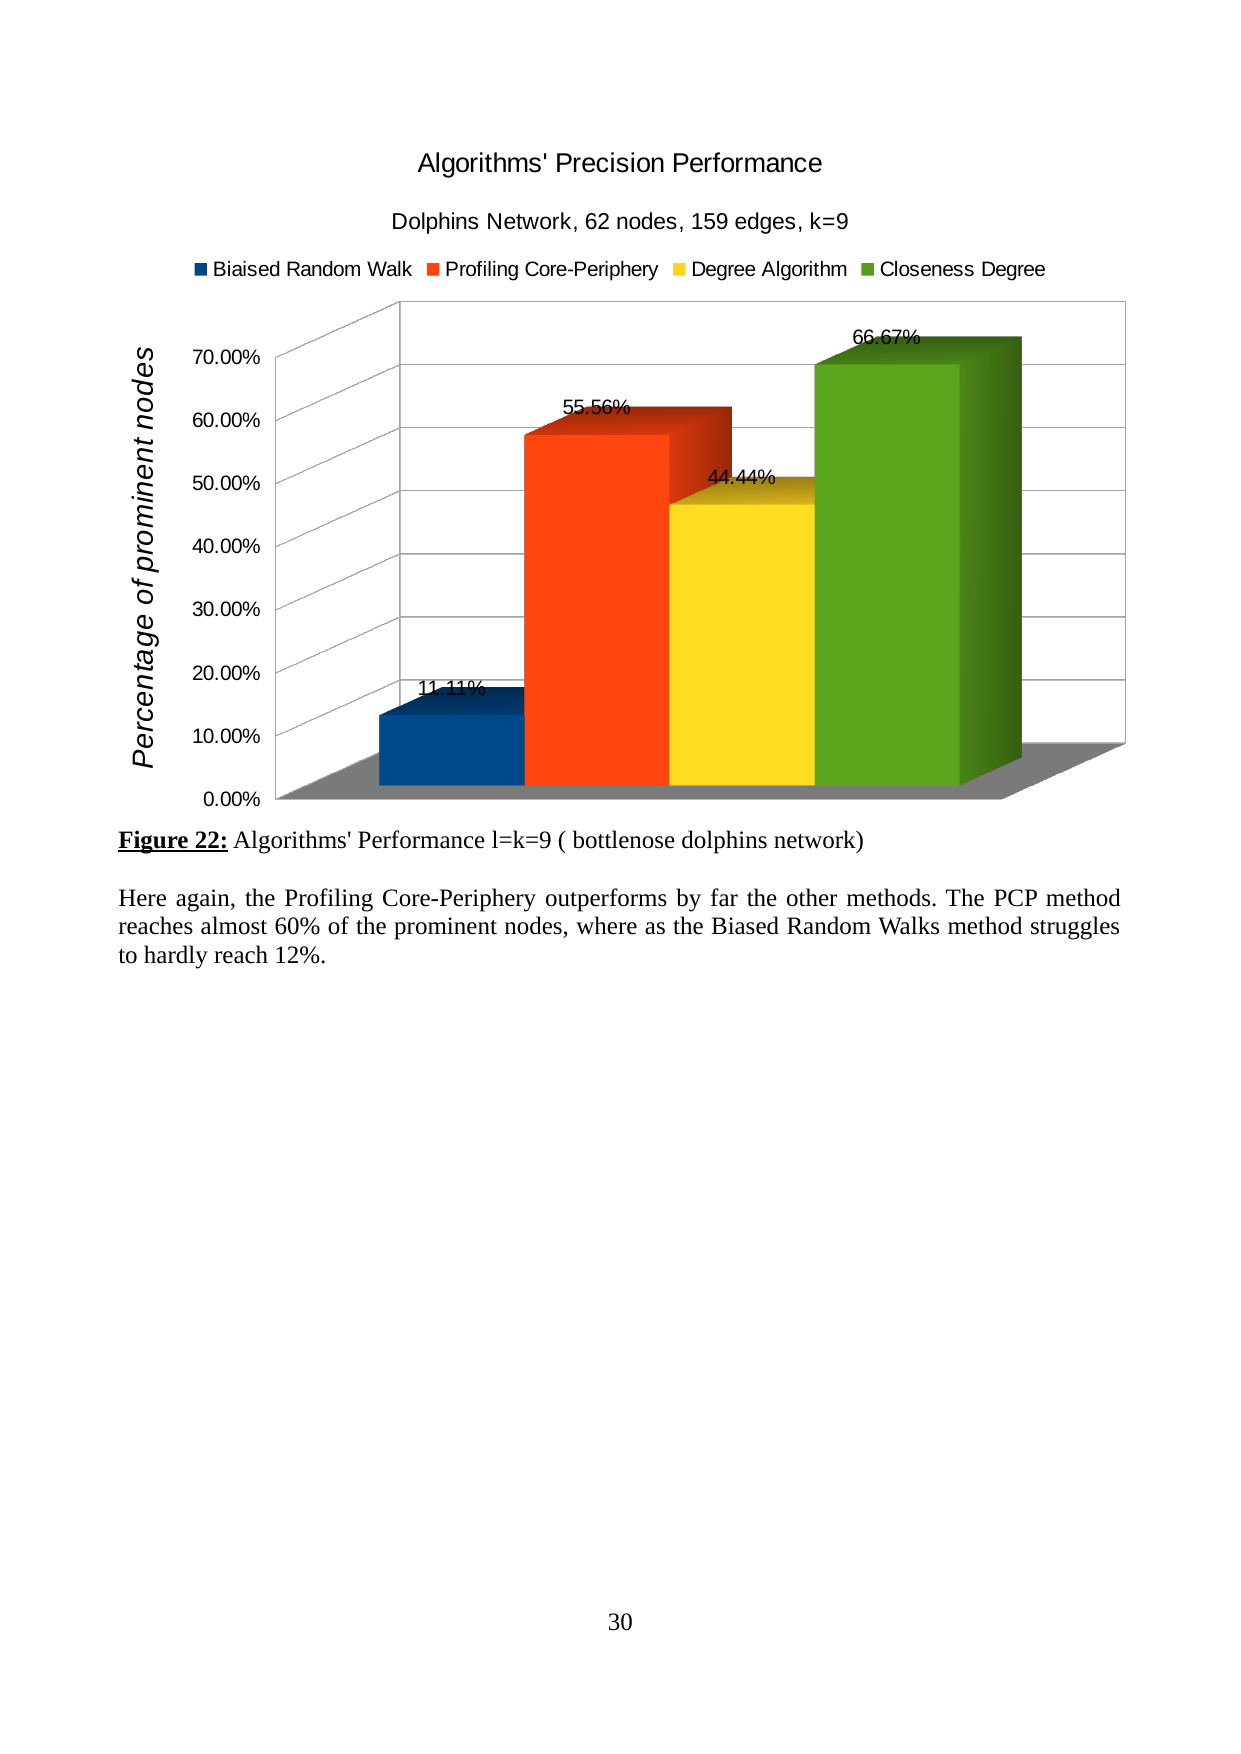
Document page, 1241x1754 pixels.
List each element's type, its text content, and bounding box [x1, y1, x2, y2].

text Here again, the Profiling Core-Periphery outperforms by far the other methods. The PCP method reaches almost 60% of the prominent nodes, where as the Biased Random Walks method struggles to hardly reach 12%. [118, 883, 1122, 969]
text Figure 22: Algorithms' Performance l=k=9 ( bottlenose dolphins network) [118, 826, 1122, 854]
